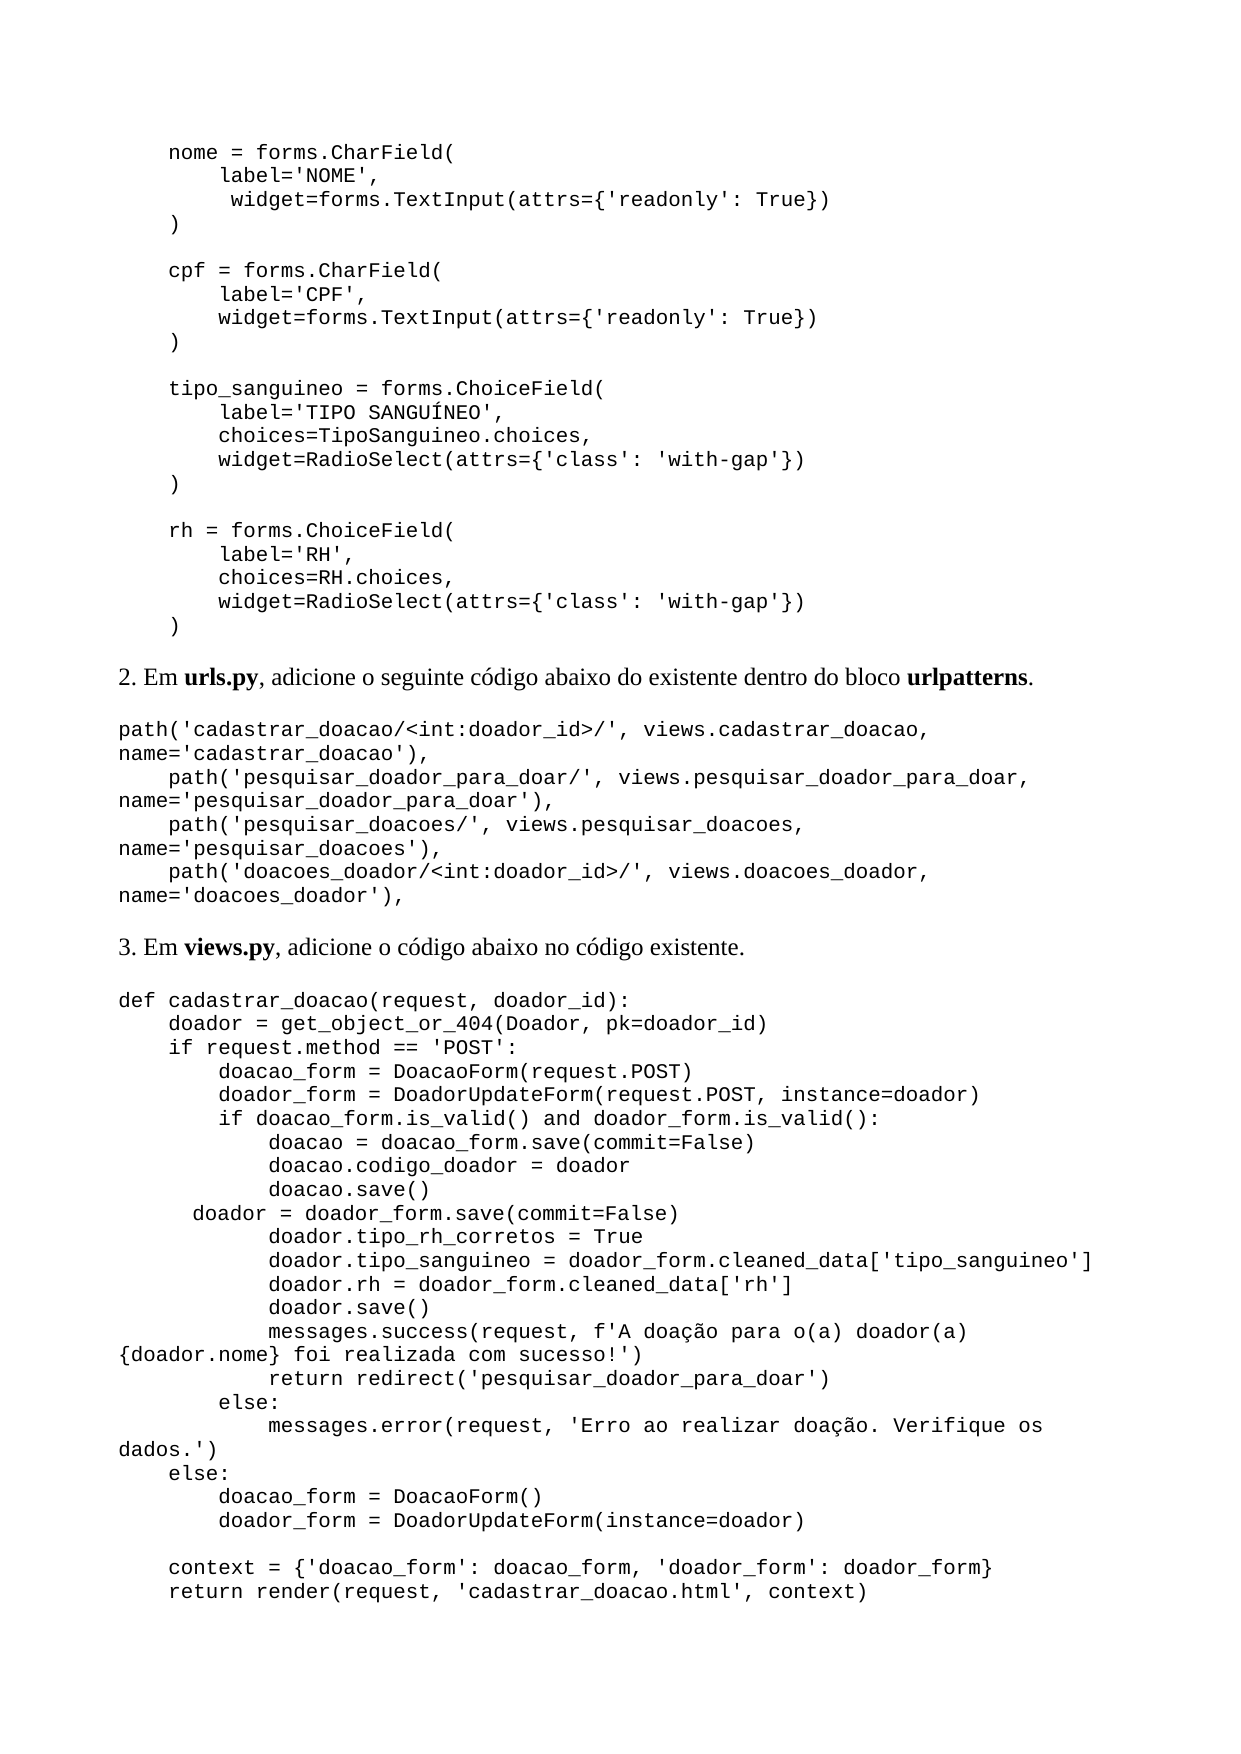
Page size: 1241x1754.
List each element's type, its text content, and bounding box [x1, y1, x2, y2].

text widget=forms.TextInput(attrs={'readonly': True}) [118, 189, 1122, 213]
text rh = forms.ChoiceField( [118, 520, 1122, 544]
text else: [118, 1392, 1122, 1415]
text doador.tipo_sanguineo = doador_form.cleaned_data['tipo_sanguineo'] [118, 1250, 1122, 1273]
text doador.rh = doador_form.cleaned_data['rh'] [118, 1273, 1122, 1297]
text doador = doador_form.save(commit=False) [118, 1203, 1122, 1226]
text doador_form = DoadorUpdateForm(request.POST, instance=doador) [118, 1084, 1122, 1108]
text path('pesquisar_doacoes/', views.pesquisar_doacoes, name='pesquisar_doacoes'), [118, 814, 1122, 861]
text doador.tipo_rh_corretos = True [118, 1226, 1122, 1250]
text ) [118, 473, 1122, 496]
text ) [118, 331, 1122, 354]
text messages.error(request, 'Erro ao realizar doação. Verifique os dados.') [118, 1415, 1122, 1463]
text context = {'doacao_form': doacao_form, 'doador_form': doador_form} [118, 1557, 1122, 1581]
text widget=forms.TextInput(attrs={'readonly': True}) [118, 307, 1122, 331]
text 3. Em views.py, adicione o código abaixo no código existente. [118, 932, 1122, 961]
text label='CPF', [118, 284, 1122, 307]
text doador.save() [118, 1297, 1122, 1321]
text doador_form = DoadorUpdateForm(instance=doador) [118, 1510, 1122, 1534]
text return redirect('pesquisar_doador_para_doar') [118, 1368, 1122, 1392]
text doacao_form = DoacaoForm() [118, 1486, 1122, 1510]
text messages.success(request, f'A doação para o(a) doador(a) {doador.nome} foi realizada com sucesso!') [118, 1321, 1122, 1368]
text if doacao_form.is_valid() and doador_form.is_valid(): [118, 1108, 1122, 1132]
text return render(request, 'cadastrar_doacao.html', context) [118, 1581, 1122, 1604]
text ) [118, 615, 1122, 638]
text def cadastrar_doacao(request, doador_id): [118, 990, 1122, 1013]
text 2. Em urls.py, adicione o seguinte código abaixo do existente dentro do bloco urlpatterns. [118, 662, 1122, 691]
text nome = forms.CharField( [118, 142, 1122, 165]
text path('pesquisar_doador_para_doar/', views.pesquisar_doador_para_doar, name='pesquisar_doador_para_doar'), [118, 767, 1122, 814]
text doacao.codigo_doador = doador [118, 1155, 1122, 1179]
text widget=RadioSelect(attrs={'class': 'with-gap'}) [118, 591, 1122, 615]
text path('doacoes_doador/<int:doador_id>/', views.doacoes_doador, name='doacoes_doador'), [118, 861, 1122, 909]
text label='RH', [118, 544, 1122, 567]
text label='TIPO SANGUÍNEO', [118, 402, 1122, 426]
text tipo_sanguineo = forms.ChoiceField( [118, 378, 1122, 402]
text cpf = forms.CharField( [118, 260, 1122, 284]
text label='NOME', [118, 165, 1122, 189]
text doacao.save() [118, 1179, 1122, 1203]
text choices=RH.choices, [118, 567, 1122, 591]
text doador = get_object_or_404(Doador, pk=doador_id) [118, 1013, 1122, 1037]
text path('cadastrar_doacao/<int:doador_id>/', views.cadastrar_doacao, name='cadastrar_doacao'), [118, 719, 1122, 767]
text doacao = doacao_form.save(commit=False) [118, 1132, 1122, 1155]
text ) [118, 213, 1122, 236]
text choices=TipoSanguineo.choices, [118, 426, 1122, 449]
text else: [118, 1463, 1122, 1486]
text widget=RadioSelect(attrs={'class': 'with-gap'}) [118, 449, 1122, 473]
text doacao_form = DoacaoForm(request.POST) [118, 1061, 1122, 1084]
text if request.method == 'POST': [118, 1037, 1122, 1061]
